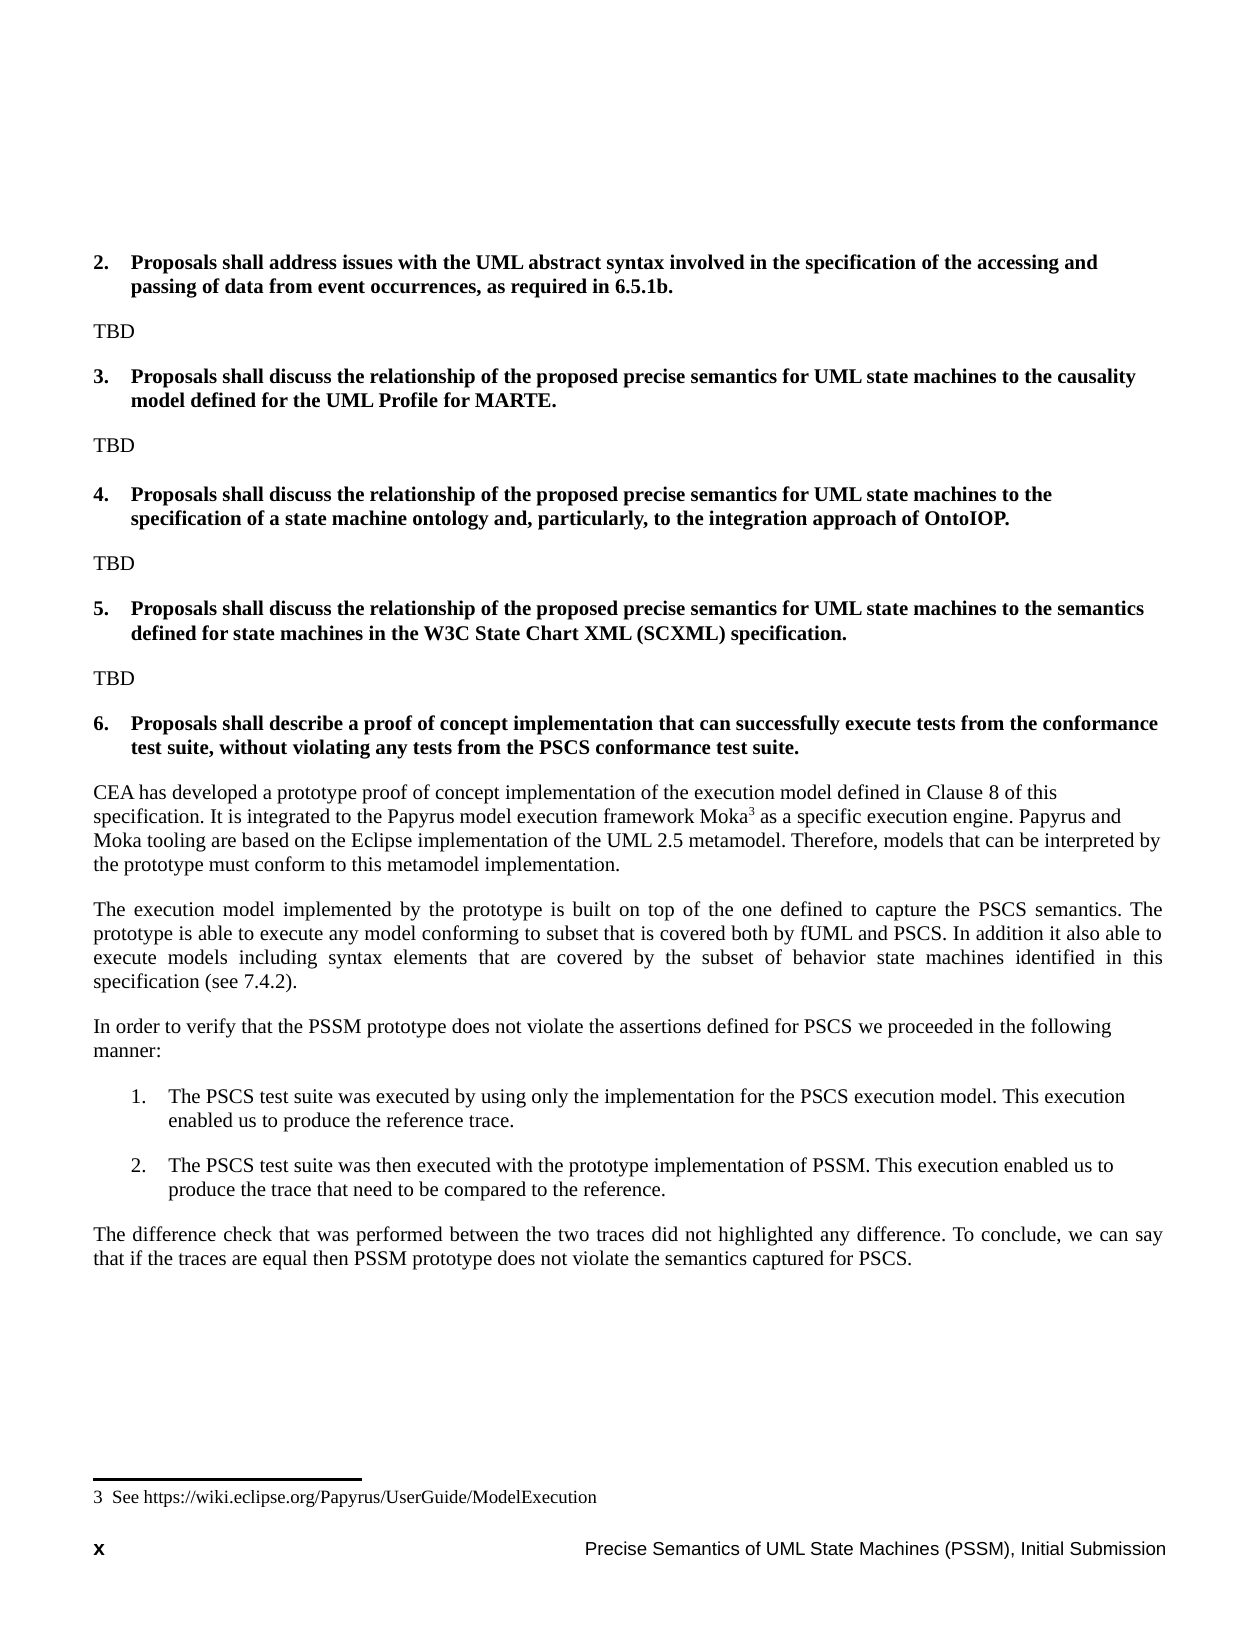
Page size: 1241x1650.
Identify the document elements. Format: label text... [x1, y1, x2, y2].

list Proposals shall describe a proof of concept implementation that can successfully execute tests from the conformance test suite, without violating any tests from the PSCS conformance test suite. [93, 711, 1164, 759]
text The execution model implemented by the prototype is built on top of the one defined to capture the PSCS semantics. The prototype is able to execute any model conforming to subset that is covered both by fUML and PSCS. In addition it also able to execute models including syntax elements that are covered by the subset of behavior state machines identified in this specification (see 7.4.2). [93, 897, 1164, 993]
text TBD [93, 433, 1164, 457]
text See https://wiki.eclipse.org/Papyrus/UserGuide/ModelExecution [93, 1486, 1164, 1507]
list The PSCS test suite was executed by using only the implementation for the PSCS execution model. This execution enabled us to produce the reference trace. [131, 1083, 1164, 1132]
list Proposals shall address issues with the UML abstract syntax involved in the specification of the accessing and passing of data from event occurrences, as required in 6.5.1b. [93, 250, 1164, 298]
text TBD [93, 319, 1164, 343]
text CEA has developed a prototype proof of concept implementation of the execution model defined in Clause 8 of this specification. It is integrated to the Papyrus model execution framework Moka as a specific execution engine. Papyrus and Moka tooling are based on the Eclipse implementation of the UML 2.5 metamodel. Therefore, models that can be interpreted by the prototype must conform to this metamodel implementation. [93, 780, 1164, 876]
text In order to verify that the PSSM prototype does not violate the assertions defined for PSCS we proceeded in the following manner: [93, 1014, 1164, 1062]
text TBD [93, 551, 1164, 575]
text TBD [93, 666, 1164, 689]
list The PSCS test suite was then executed with the prototype implementation of PSSM. This execution enabled us to produce the trace that need to be compared to the reference. [131, 1153, 1164, 1201]
list Proposals shall discuss the relationship of the proposed precise semantics for UML state machines to the specification of a state machine ontology and, particularly, to the integration approach of OntoIOP. [93, 482, 1164, 530]
text The difference check that was performed between the two traces did not highlighted any difference. To conclude, we can say that if the traces are equal then PSSM prototype does not violate the semantics captured for PSCS. [93, 1222, 1164, 1270]
list Proposals shall discuss the relationship of the proposed precise semantics for UML state machines to the causality model defined for the UML Profile for MARTE. [93, 364, 1164, 412]
list Proposals shall discuss the relationship of the proposed precise semantics for UML state machines to the semantics defined for state machines in the W3C State Chart XML (SCXML) specification. [93, 596, 1164, 644]
